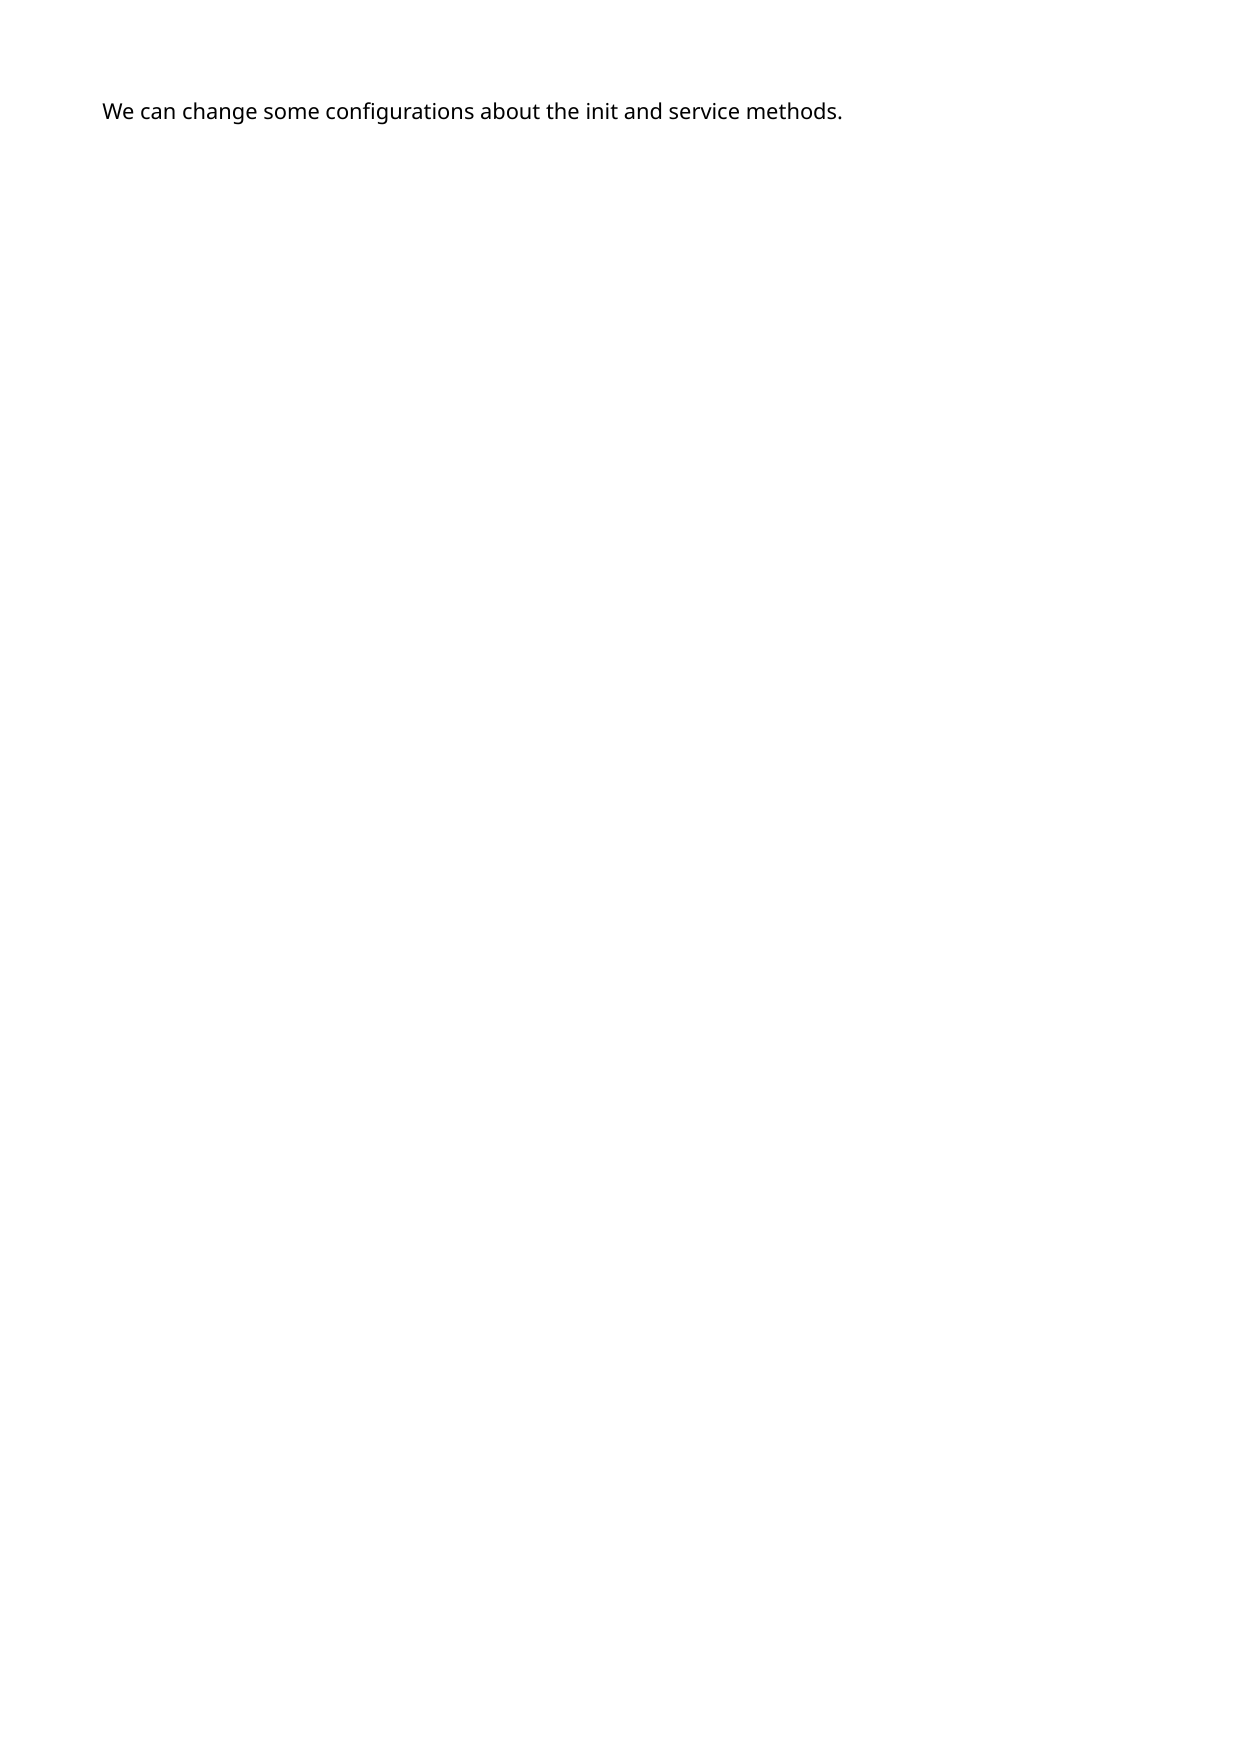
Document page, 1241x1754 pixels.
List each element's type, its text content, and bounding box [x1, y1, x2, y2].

text We can change some configurations about the init and service methods. [102, 96, 1138, 126]
